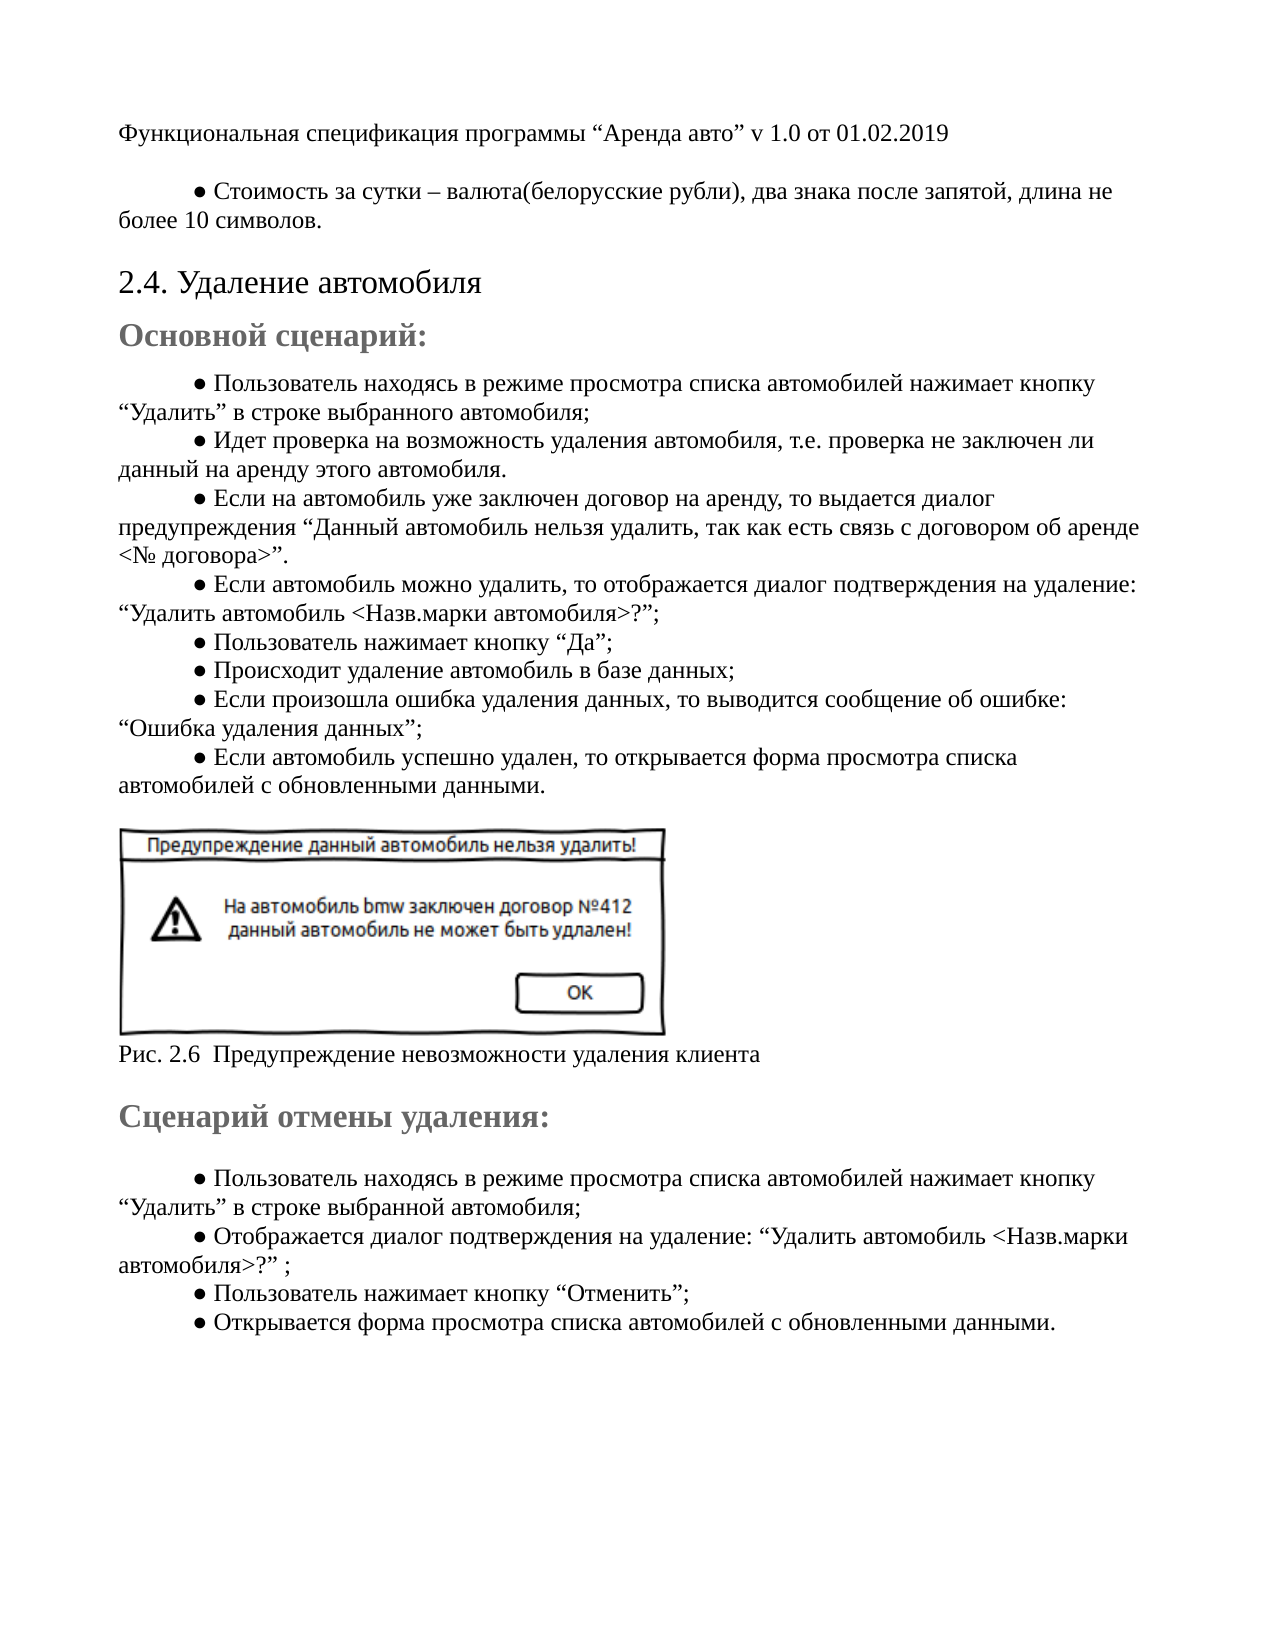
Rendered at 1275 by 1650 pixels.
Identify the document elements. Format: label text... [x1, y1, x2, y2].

text ● Пользователь нажимает кнопку “Да”; [118, 627, 1157, 656]
text ● Если автомобиль можно удалить, то отображается диалог подтверждения на удаление: “Удалить автомобиль <Назв.марки автомобиля>?”; [118, 569, 1157, 627]
text Сценарий отмены удаления: [118, 1096, 1157, 1135]
picture [119, 828, 668, 1039]
text ● Если произошла ошибка удаления данных, то выводится сообщение об ошибке: “Ошибка удаления данных”; [118, 684, 1157, 742]
text Рис. 2.6 Предупреждение невозможности удаления клиента [118, 828, 1157, 1068]
text ● Идет проверка на возможность удаления автомобиля, т.е. проверка не заключен ли данный на аренду этого автомобиля. [118, 426, 1157, 483]
text ● Пользователь находясь в режиме просмотра списка автомобилей нажимает кнопку “Удалить” в строке выбранного автомобиля; [118, 368, 1157, 426]
text Основной сценарий: [118, 315, 1157, 354]
text 2.4. Удаление автомобиля [118, 263, 1157, 301]
text ● Если на автомобиль уже заключен договор на аренду, то выдается диалог предупреждения “Данный автомобиль нельзя удалить, так как есть связь с договором об аренде <№ договора>”. [118, 483, 1157, 569]
text ● Пользователь нажимает кнопку “Отменить”; [118, 1278, 1157, 1307]
text ● Пользователь находясь в режиме просмотра списка автомобилей нажимает кнопку “Удалить” в строке выбранной автомобиля; [118, 1163, 1157, 1221]
text ● Отображается диалог подтверждения на удаление: “Удалить автомобиль <Назв.марки автомобиля>?” ; [118, 1221, 1157, 1278]
text ● Стоимость за сутки – валюта(белорусские рубли), два знака после запятой, длина не более 10 символов. [118, 176, 1157, 234]
text ● Происходит удаление автомобиль в базе данных; [118, 656, 1157, 684]
text ● Открывается форма просмотра списка автомобилей с обновленными данными. [118, 1307, 1157, 1336]
text ● Если автомобиль успешно удален, то открывается форма просмотра списка автомобилей с обновленными данными. [118, 742, 1157, 799]
